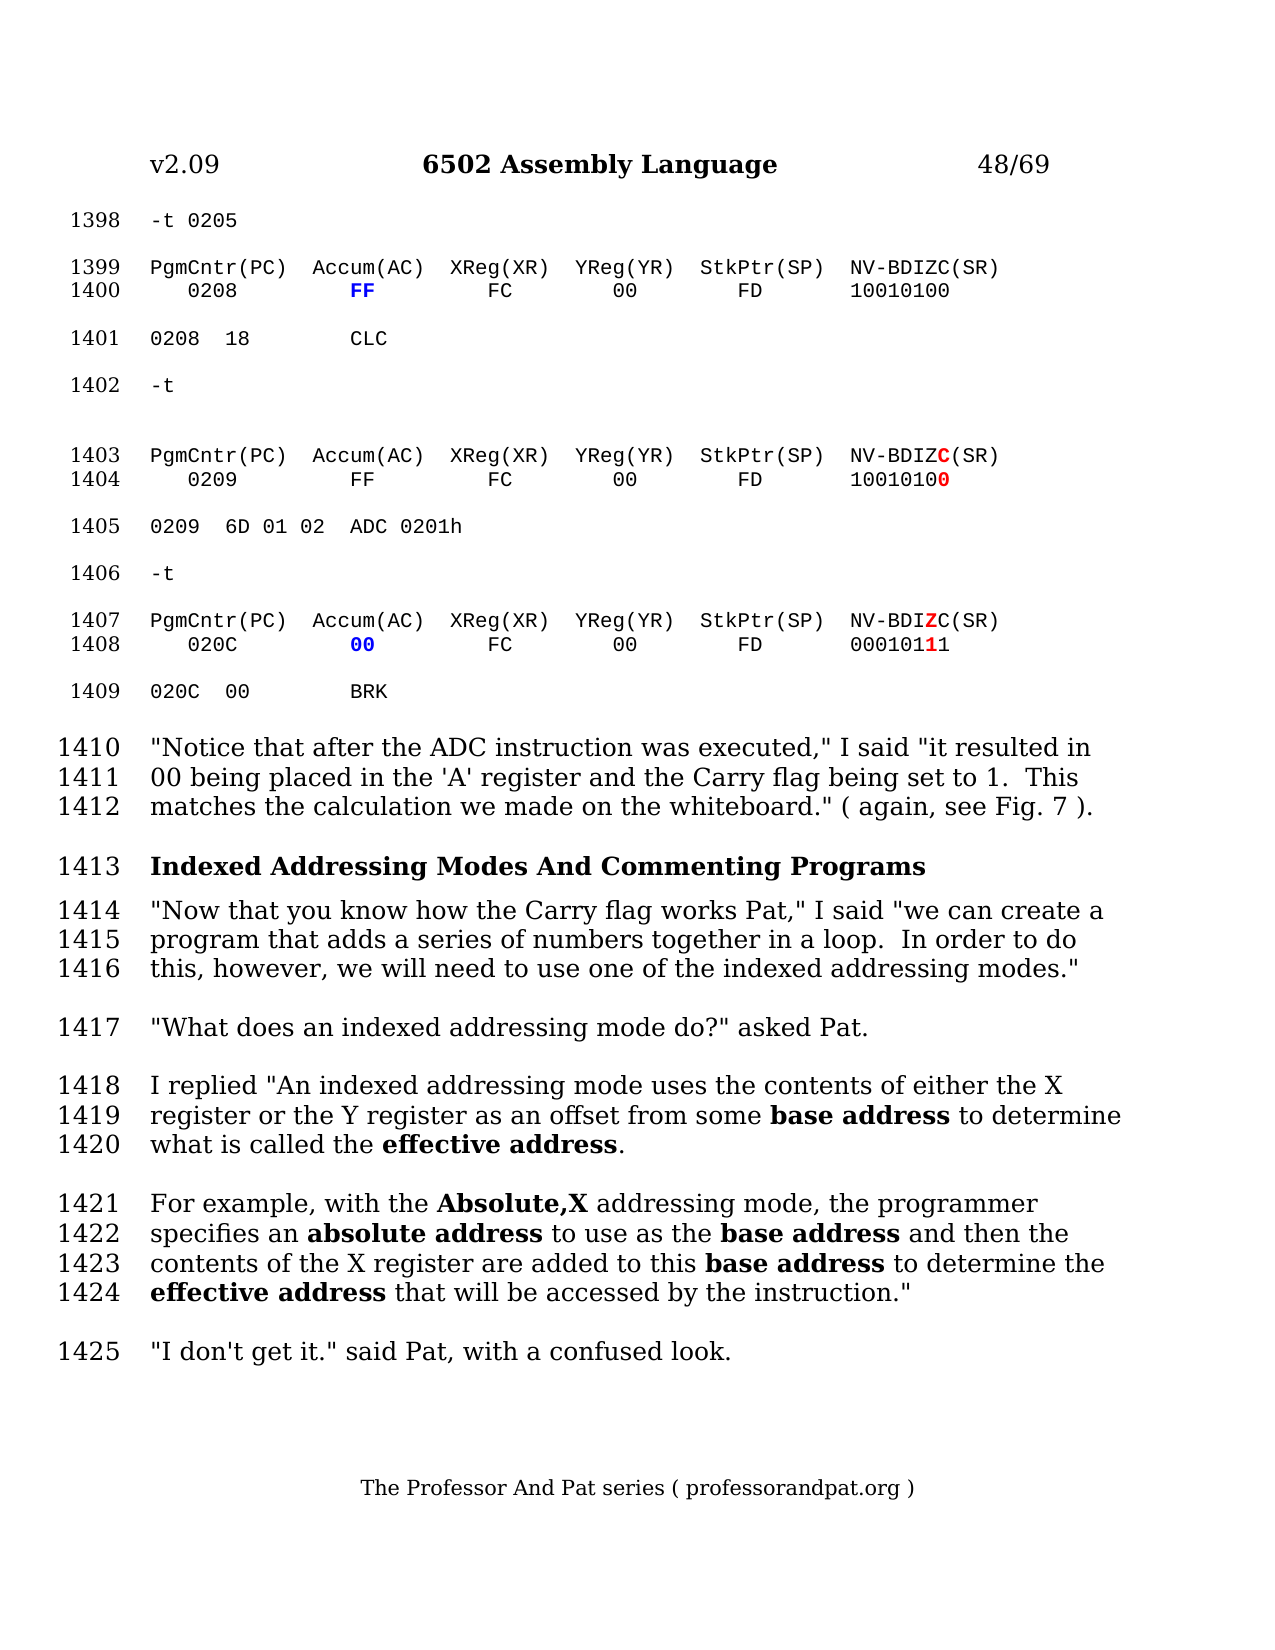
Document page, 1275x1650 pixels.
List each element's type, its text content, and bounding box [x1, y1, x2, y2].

text PgmCntr(PC) Accum(AC) XReg(XR) YReg(YR) StkPtr(SP) NV-BDIZC(SR) [150, 257, 1125, 281]
text 0209 6D 01 02 ADC 0201h [150, 516, 1125, 539]
text 020C 00 FC 00 FD 00010111 [150, 634, 1125, 657]
text 0209 FF FC 00 FD 10010100 [150, 469, 1125, 492]
subtitle Indexed Addressing Modes And Commenting Programs [150, 851, 1125, 881]
text I replied "An indexed addressing mode uses the contents of either the X register or the Y register as an offset from some base address to determine what is called the effective address. [150, 1072, 1125, 1160]
text "Notice that after the ADC instruction was executed," I said "it resulted in 00 being placed in the 'A' register and the Carry flag being set to 1. This matches the calculation we made on the whiteboard." ( again, see Fig. 7 ). [150, 734, 1125, 821]
text -t [150, 375, 1125, 398]
text -t [150, 563, 1125, 587]
text 0208 18 CLC [150, 328, 1125, 351]
text 020C 00 BRK [150, 681, 1125, 704]
text PgmCntr(PC) Accum(AC) XReg(XR) YReg(YR) StkPtr(SP) NV-BDIZC(SR) [150, 445, 1125, 469]
text -t 0205 [150, 210, 1125, 233]
text "I don't get it." said Pat, with a confused look. [150, 1337, 1125, 1366]
text 0208 FF FC 00 FD 10010100 [150, 281, 1125, 304]
text "Now that you know how the Carry flag works Pat," I said "we can create a program that adds a series of numbers together in a loop. In order to do this, however, we will need to use one of the indexed addressing modes." [150, 896, 1125, 984]
text For example, with the Absolute,X addressing mode, the programmer specifies an absolute address to use as the base address and then the contents of the X register are added to this base address to determine the effective address that will be accessed by the instruction." [150, 1189, 1125, 1308]
text "What does an indexed addressing mode do?" asked Pat. [150, 1013, 1125, 1042]
text PgmCntr(PC) Accum(AC) XReg(XR) YReg(YR) StkPtr(SP) NV-BDIZC(SR) [150, 610, 1125, 634]
